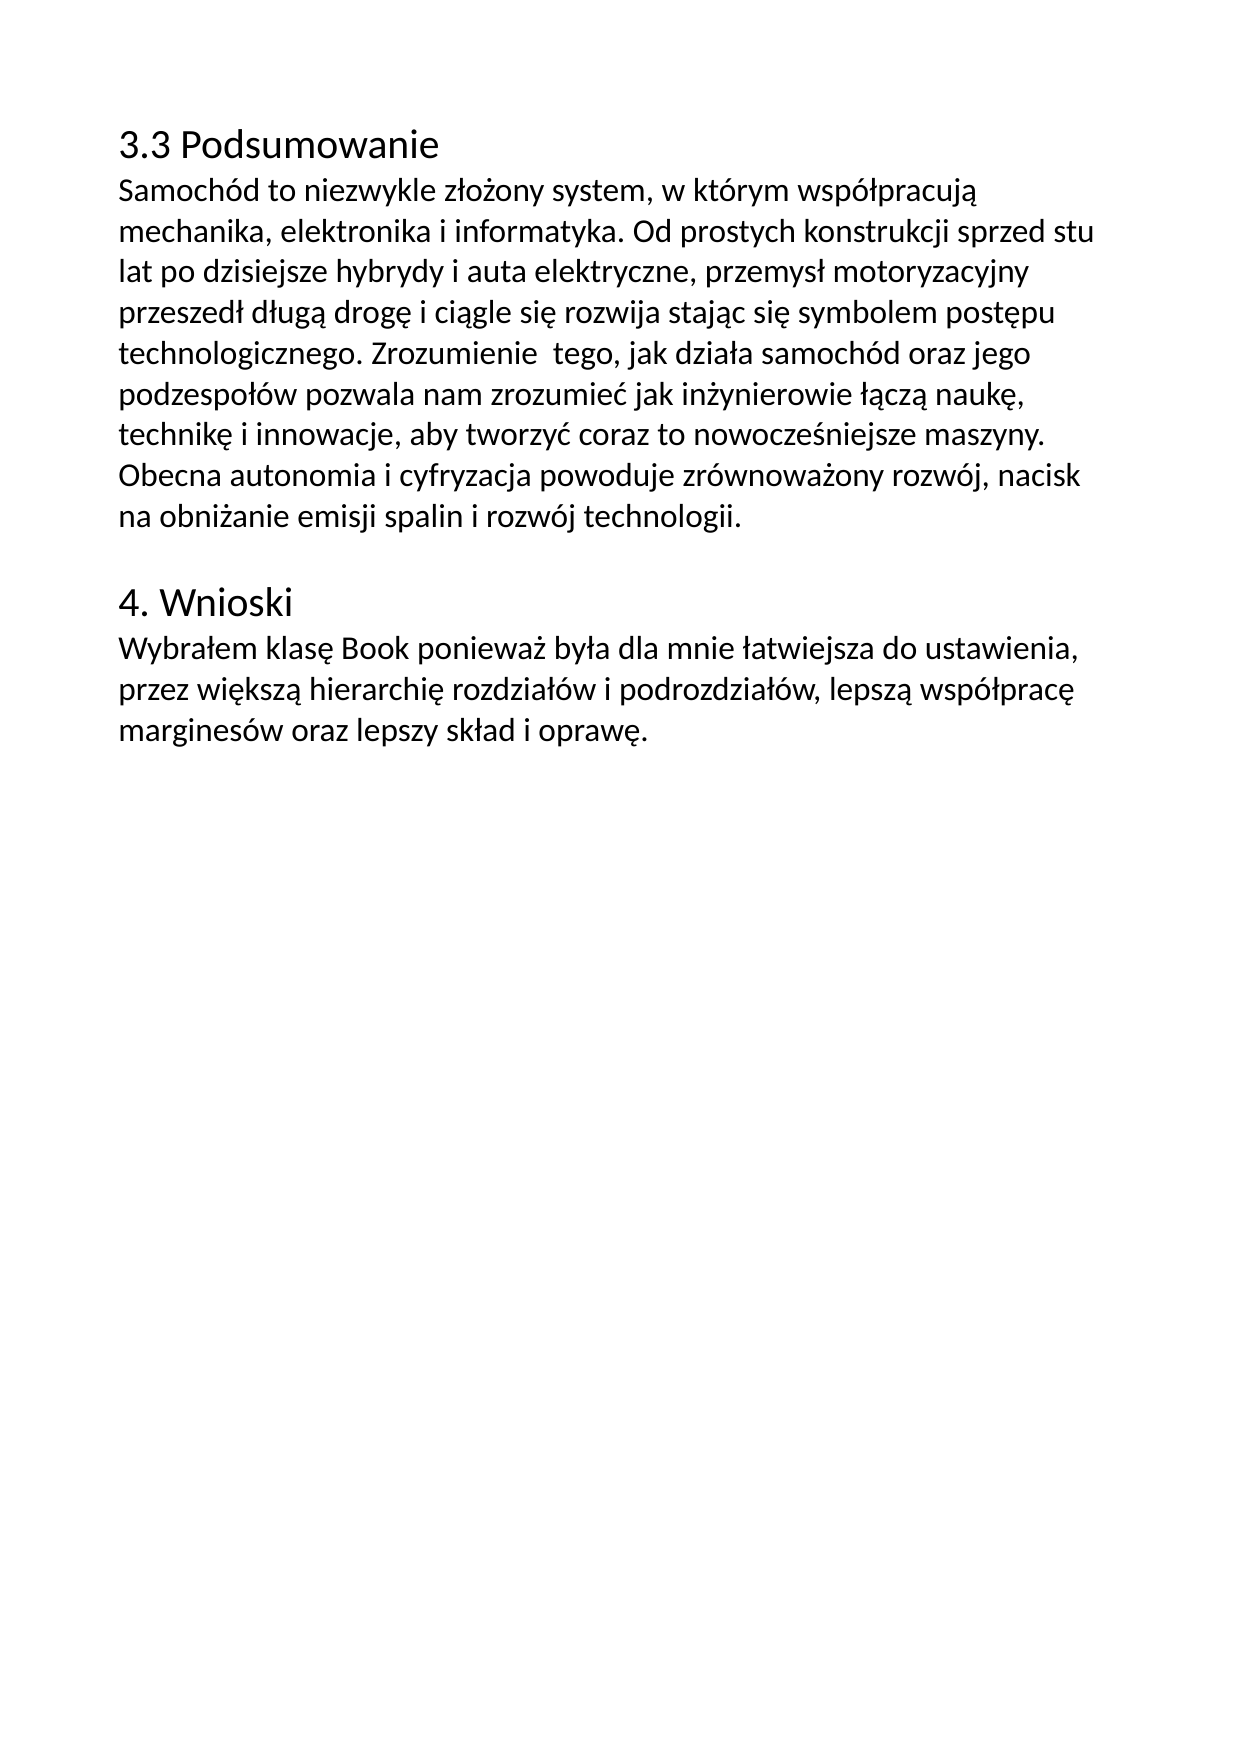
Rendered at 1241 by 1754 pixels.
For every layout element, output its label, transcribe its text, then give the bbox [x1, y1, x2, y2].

text 4. Wnioski [118, 576, 1122, 627]
text Samochód to niezwykle złożony system, w którym współpracują mechanika, elektronika i informatyka. Od prostych konstrukcji sprzed stu lat po dzisiejsze hybrydy i auta elektryczne, przemysł motoryzacyjny przeszedł długą drogę i ciągle się rozwija stając się symbolem postępu technologicznego. Zrozumienie tego, jak działa samochód oraz jego podzespołów pozwala nam zrozumieć jak inżynierowie łączą naukę, technikę i innowacje, aby tworzyć coraz to nowocześniejsze maszyny. Obecna autonomia i cyfryzacja powoduje zrównoważony rozwój, nacisk na obniżanie emisji spalin i rozwój technologii. [118, 169, 1122, 536]
text Wybrałem klasę Book ponieważ była dla mnie łatwiejsza do ustawienia, przez większą hierarchię rozdziałów i podrozdziałów, lepszą współpracę marginesów oraz lepszy skład i oprawę. [118, 627, 1122, 749]
text 3.3 Podsumowanie [118, 118, 1122, 169]
